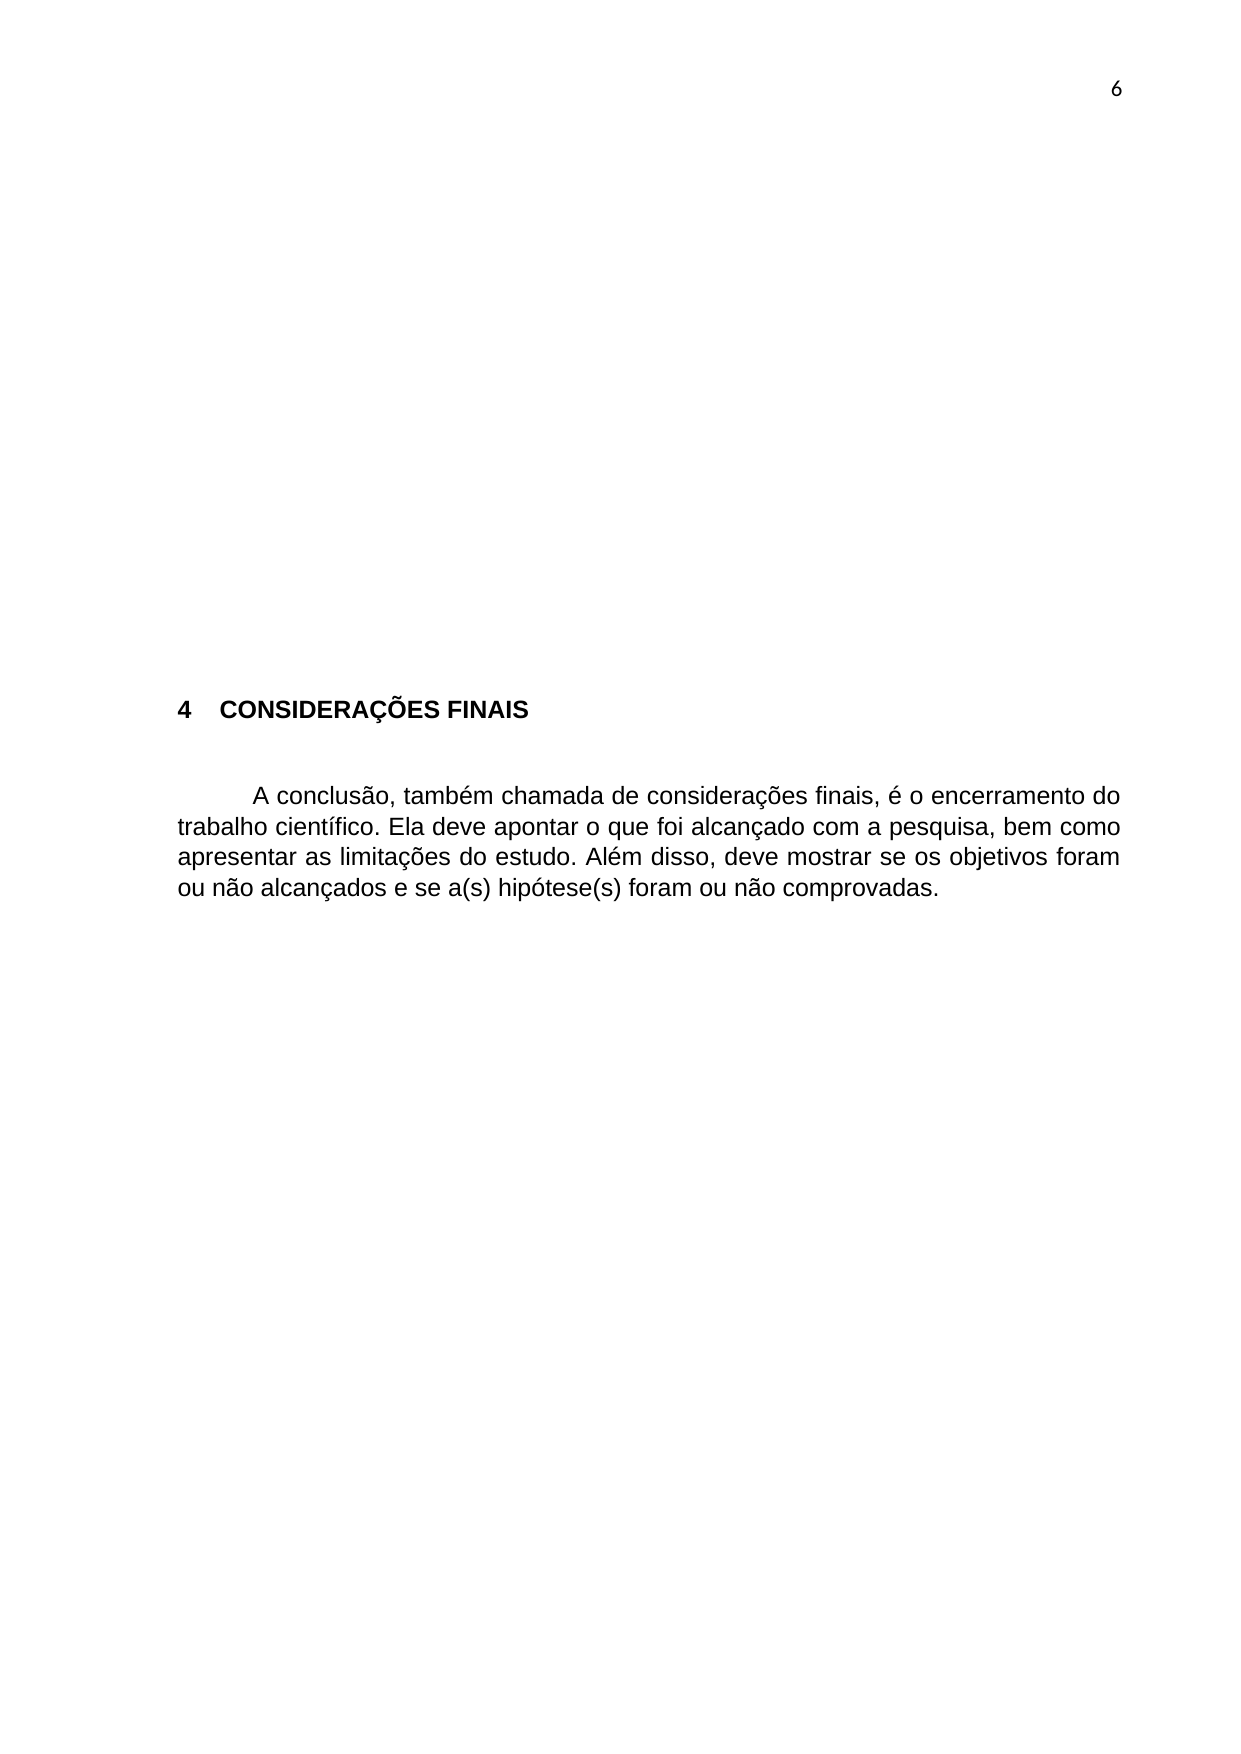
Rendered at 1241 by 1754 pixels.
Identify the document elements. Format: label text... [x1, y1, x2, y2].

list CONSIDERAÇÕES FINAIS [177, 695, 1122, 723]
text A conclusão, também chamada de considerações finais, é o encerramento do trabalho científico. Ela deve apontar o que foi alcançado com a pesquisa, bem como apresentar as limitações do estudo. Além disso, deve mostrar se os objetivos foram ou não alcançados e se a(s) hipótese(s) foram ou não comprovadas. [177, 781, 1122, 902]
